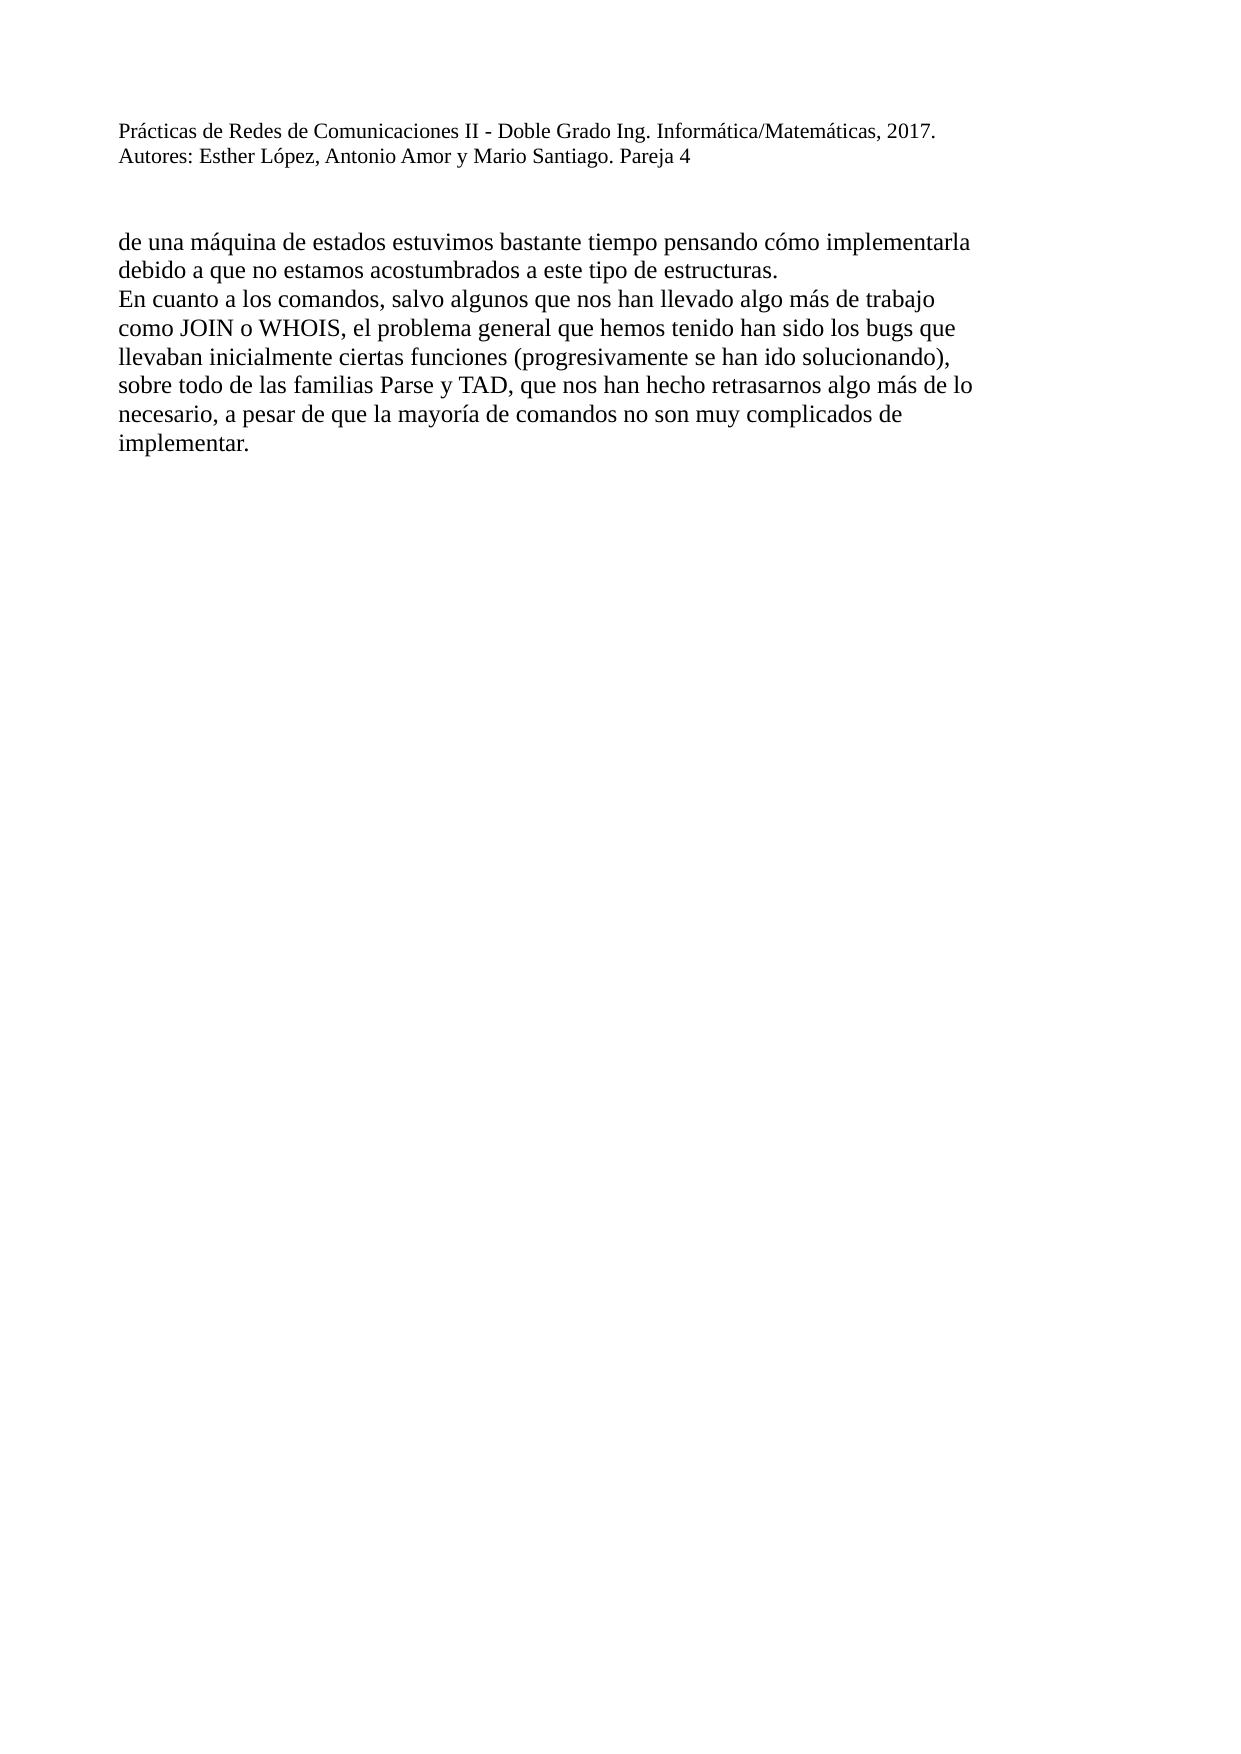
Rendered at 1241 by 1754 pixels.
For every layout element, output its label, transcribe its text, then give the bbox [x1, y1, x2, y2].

text necesario, a pesar de que la mayoría de comandos no son muy complicados de [118, 399, 1122, 428]
text llevaban inicialmente ciertas funciones (progresivamente se han ido solucionando), [118, 342, 1122, 371]
text debido a que no estamos acostumbrados a este tipo de estructuras. [118, 256, 1122, 284]
text implementar. [118, 428, 1122, 457]
text como JOIN o WHOIS, el problema general que hemos tenido han sido los bugs que [118, 313, 1122, 342]
text sobre todo de las familias Parse y TAD, que nos han hecho retrasarnos algo más de lo [118, 371, 1122, 399]
text de una máquina de estados estuvimos bastante tiempo pensando cómo implementarla [118, 227, 1122, 256]
text En cuanto a los comandos, salvo algunos que nos han llevado algo más de trabajo [118, 284, 1122, 313]
